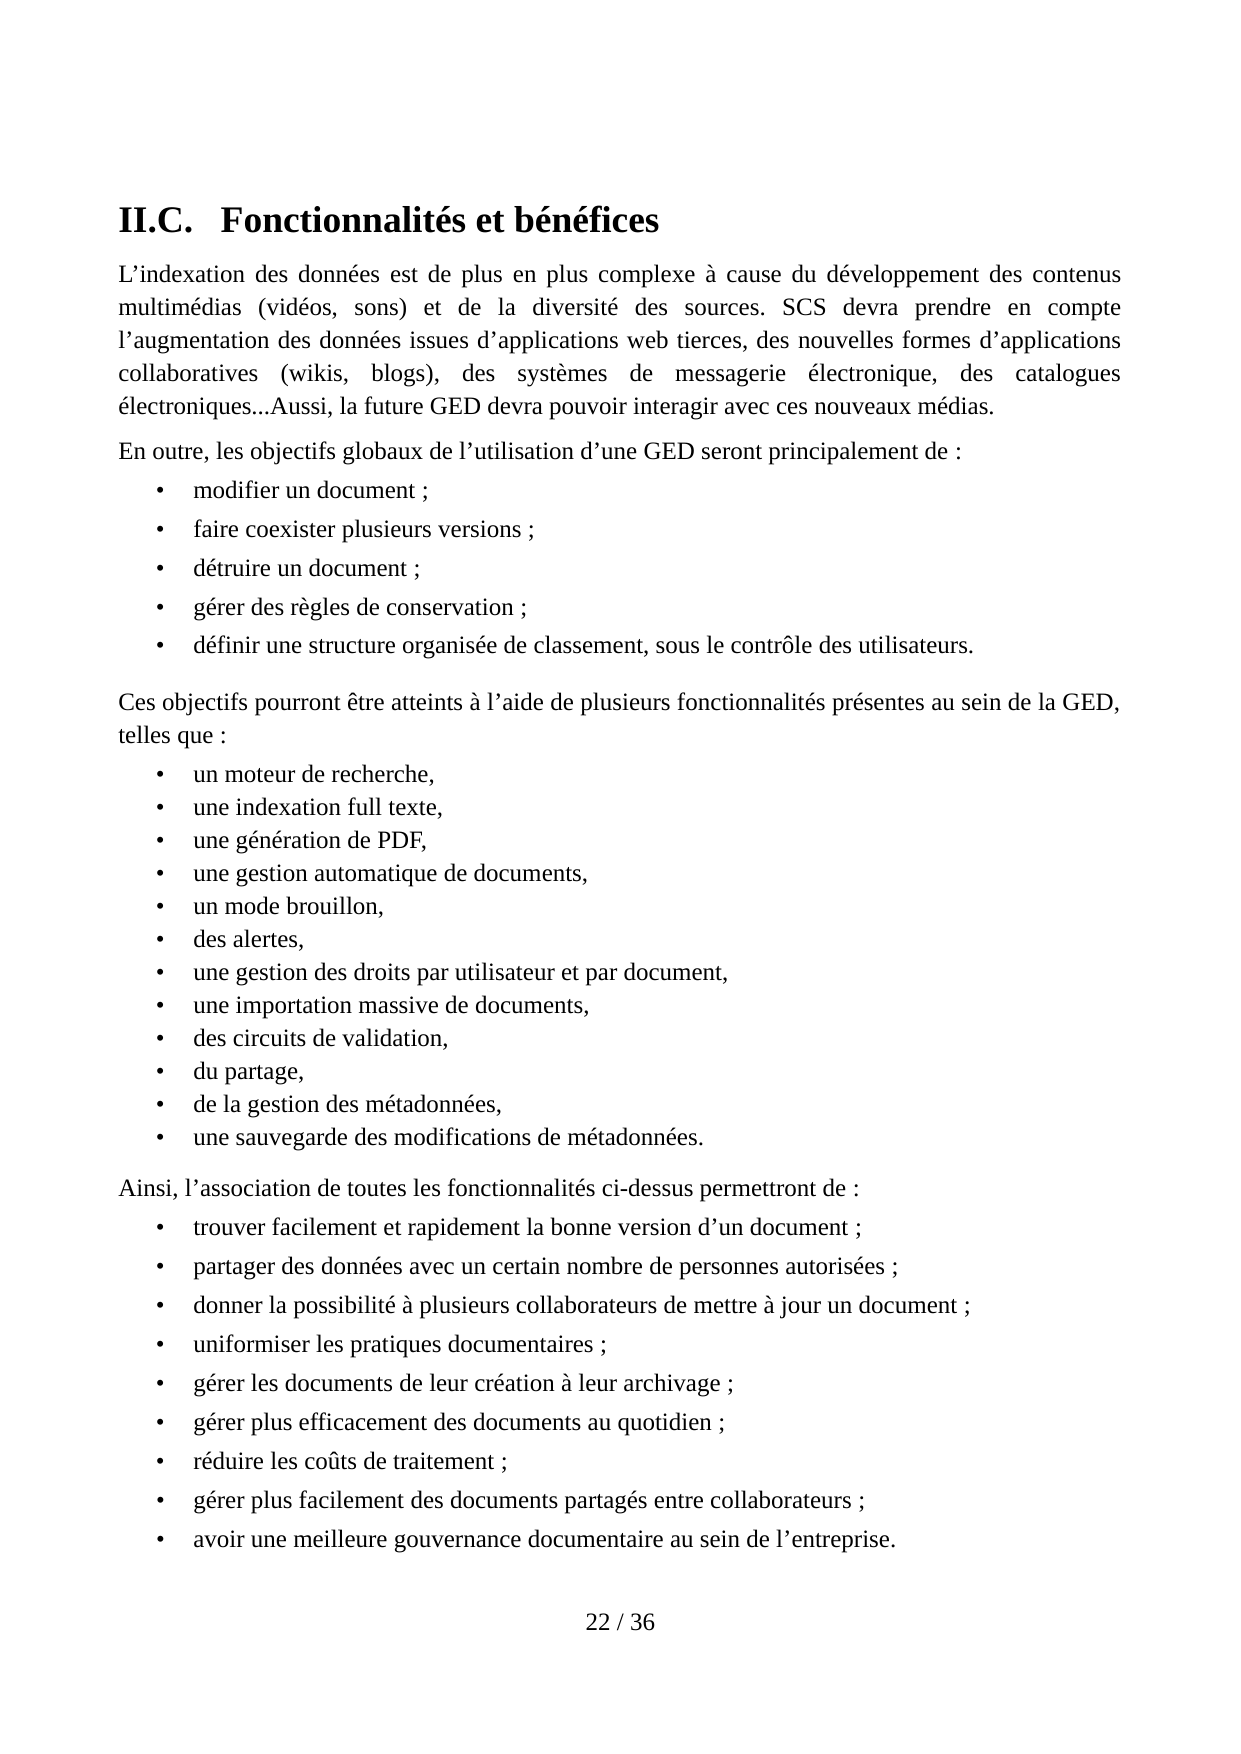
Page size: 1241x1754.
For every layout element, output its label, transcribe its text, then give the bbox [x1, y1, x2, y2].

list faire coexister plusieurs versions ; [156, 514, 1122, 542]
list gérer les documents de leur création à leur archivage ; [156, 1368, 1122, 1397]
list des circuits de validation, [156, 1023, 1122, 1052]
list une importation massive de documents, [156, 990, 1122, 1019]
list gérer plus facilement des documents partagés entre collaborateurs ; [156, 1485, 1122, 1513]
list définir une structure organisée de classement, sous le contrôle des utilisateurs. [156, 631, 1122, 659]
list détruire un document ; [156, 553, 1122, 581]
list avoir une meilleure gouvernance documentaire au sein de l’entreprise. [156, 1524, 1122, 1552]
list une gestion des droits par utilisateur et par document, [156, 957, 1122, 986]
list réduire les coûts de traitement ; [156, 1446, 1122, 1474]
list un mode brouillon, [156, 891, 1122, 920]
list une génération de PDF, [156, 825, 1122, 854]
list une gestion automatique de documents, [156, 858, 1122, 887]
text Ces objectifs pourront être atteints à l’aide de plusieurs fonctionnalités présentes au sein de la GED, telles que : [118, 687, 1122, 749]
subtitle Fonctionnalités et bénéfices [118, 197, 1122, 240]
list modifier un document ; [156, 475, 1122, 503]
list une indexation full texte, [156, 792, 1122, 821]
text L’indexation des données est de plus en plus complexe à cause du développement des contenus multimédias (vidéos, sons) et de la diversité des sources. SCS devra prendre en compte l’augmentation des données issues d’applications web tierces, des nouvelles formes d’applications collaboratives (wikis, blogs), des systèmes de messagerie électronique, des catalogues électroniques...Aussi, la future GED devra pouvoir interagir avec ces nouveaux médias. [118, 259, 1122, 419]
list gérer des règles de conservation ; [156, 592, 1122, 620]
list donner la possibilité à plusieurs collaborateurs de mettre à jour un document ; [156, 1290, 1122, 1319]
list uniformiser les pratiques documentaires ; [156, 1329, 1122, 1358]
list partager des données avec un certain nombre de personnes autorisées ; [156, 1251, 1122, 1280]
text Ainsi, l’association de toutes les fonctionnalités ci-dessus permettront de : [118, 1173, 1122, 1202]
list trouver facilement et rapidement la bonne version d’un document ; [156, 1212, 1122, 1241]
list de la gestion des métadonnées, [156, 1089, 1122, 1118]
list du partage, [156, 1056, 1122, 1085]
list gérer plus efficacement des documents au quotidien ; [156, 1407, 1122, 1436]
list des alertes, [156, 924, 1122, 953]
list un moteur de recherche, [156, 759, 1122, 788]
list une sauvegarde des modifications de métadonnées. [156, 1122, 1122, 1151]
text En outre, les objectifs globaux de l’utilisation d’une GED seront principalement de : [118, 436, 1122, 464]
